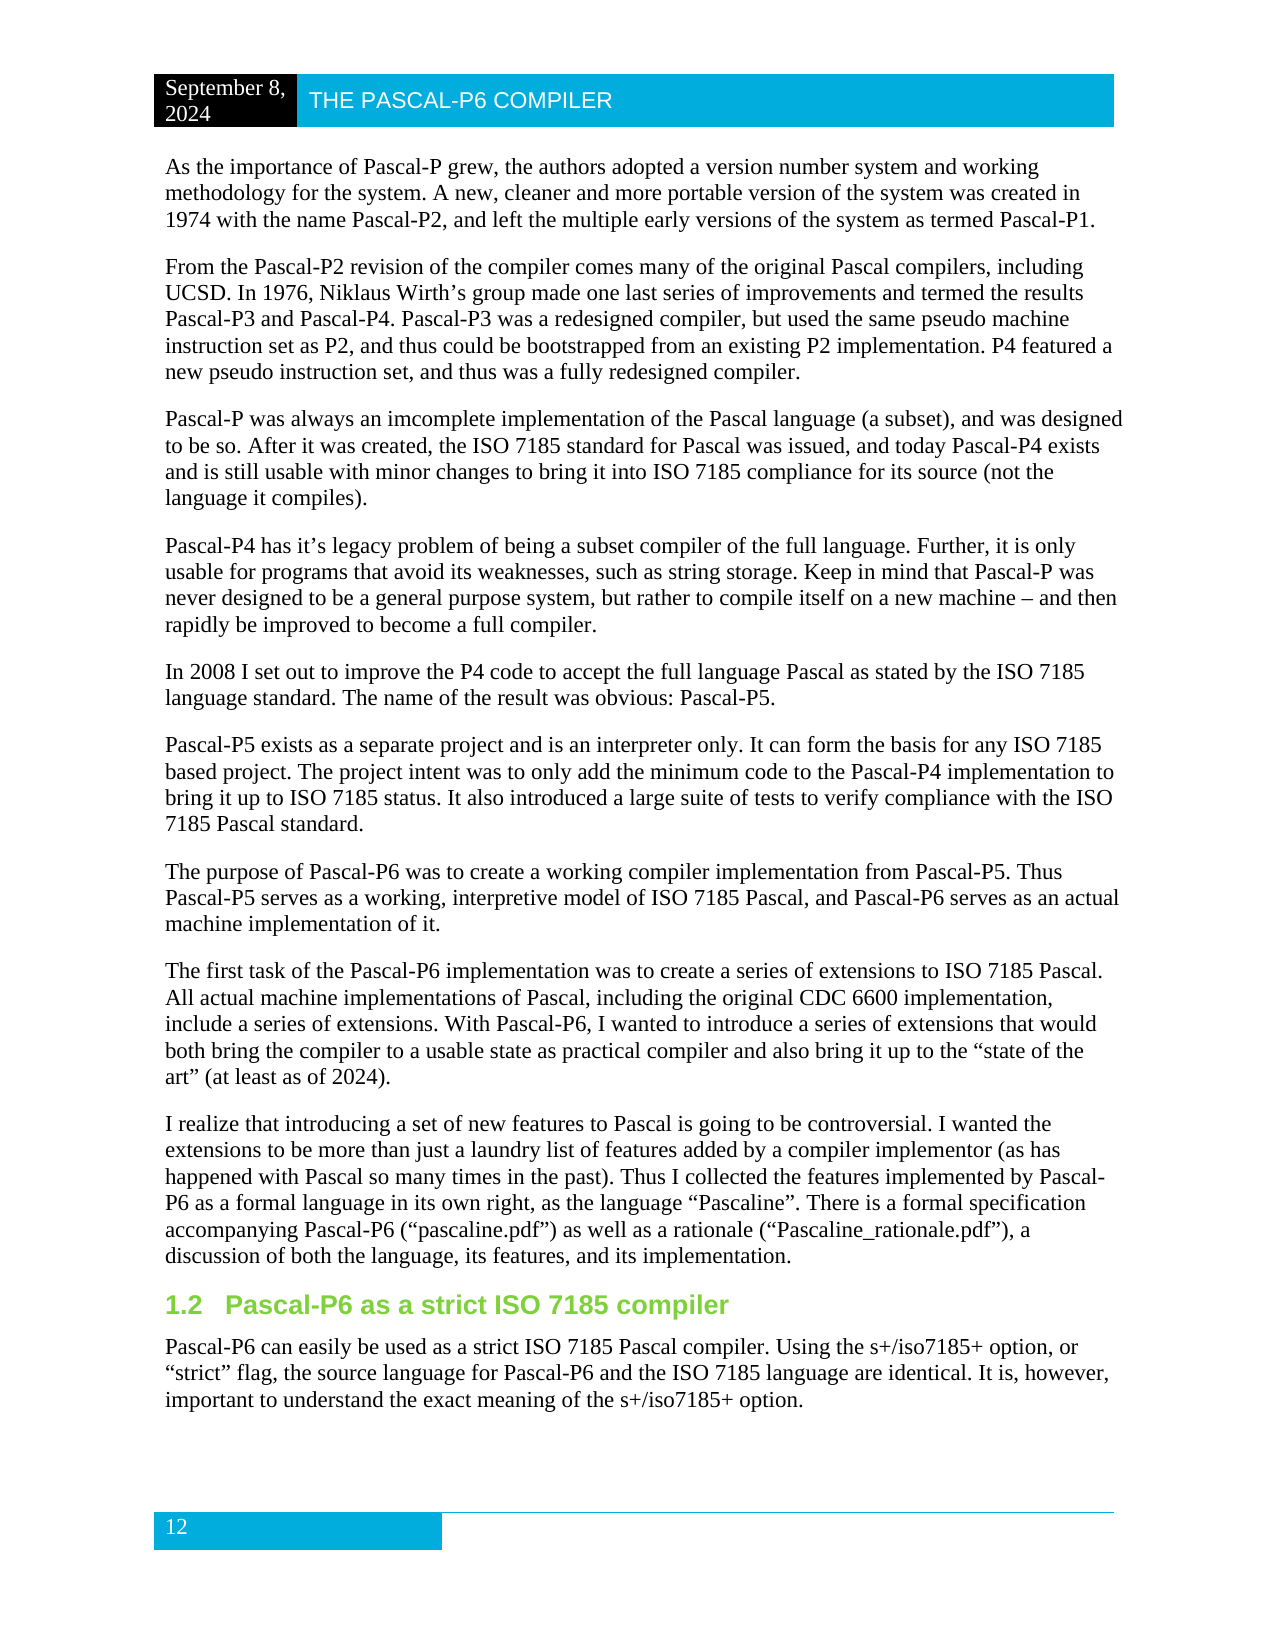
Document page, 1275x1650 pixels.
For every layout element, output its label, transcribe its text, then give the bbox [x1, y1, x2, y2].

text In 2008 I set out to improve the P4 code to accept the full language Pascal as stated by the ISO 7185 language standard. The name of the result was obvious: Pascal-P5. [165, 658, 1125, 711]
text Pascal-P6 can easily be used as a strict ISO 7185 Pascal compiler. Using the s+/iso7185+ option, or “strict” flag, the source language for Pascal-P6 and the ISO 7185 language are identical. It is, however, important to understand the exact meaning of the s+/iso7185+ option. [165, 1333, 1125, 1412]
text As the importance of Pascal-P grew, the authors adopted a version number system and working methodology for the system. A new, cleaner and more portable version of the system was created in 1974 with the name Pascal-P2, and left the multiple early versions of the system as termed Pascal-P1. [165, 153, 1125, 232]
text From the Pascal-P2 revision of the compiler comes many of the original Pascal compilers, including UCSD. In 1976, Niklaus Wirth’s group made one last series of improvements and termed the results Pascal-P3 and Pascal-P4. Pascal-P3 was a redesigned compiler, but used the same pseudo machine instruction set as P2, and thus could be bootstrapped from an existing P2 implementation. P4 featured a new pseudo instruction set, and thus was a fully redesigned compiler. [165, 253, 1125, 384]
text Pascal-P was always an imcomplete implementation of the Pascal language (a subset), and was designed to be so. After it was created, the ISO 7185 standard for Pascal was issued, and today Pascal-P4 exists and is still usable with minor changes to bring it into ISO 7185 compliance for its source (not the language it compiles). [165, 405, 1125, 511]
subtitle Pascal-P6 as a strict ISO 7185 compiler [165, 1289, 1125, 1320]
text Pascal-P4 has it’s legacy problem of being a subset compiler of the full language. Further, it is only usable for programs that avoid its weaknesses, such as string storage. Keep in mind that Pascal-P was never designed to be a general purpose system, but rather to compile itself on a new machine – and then rapidly be improved to become a full compiler. [165, 532, 1125, 637]
text Pascal-P5 exists as a separate project and is an interpreter only. It can form the basis for any ISO 7185 based project. The project intent was to only add the minimum code to the Pascal-P4 implementation to bring it up to ISO 7185 status. It also introduced a large suite of tests to verify compliance with the ISO 7185 Pascal standard. [165, 731, 1125, 837]
text I realize that introducing a set of new features to Pascal is going to be controversial. I wanted the extensions to be more than just a laundry list of features added by a compiler implementor (as has happened with Pascal so many times in the past). Thus I collected the features implemented by Pascal-P6 as a formal language in its own right, as the language “Pascaline”. There is a formal specification accompanying Pascal-P6 (“pascaline.pdf”) as well as a rationale (“Pascaline_rationale.pdf”), a discussion of both the language, its features, and its implementation. [165, 1110, 1125, 1268]
text The first task of the Pascal-P6 implementation was to create a series of extensions to ISO 7185 Pascal. All actual machine implementations of Pascal, including the original CDC 6600 implementation, include a series of extensions. With Pascal-P6, I wanted to introduce a series of extensions that would both bring the compiler to a usable state as practical compiler and also bring it up to the “state of the art” (at least as of 2024). [165, 958, 1125, 1089]
text The purpose of Pascal-P6 was to create a working compiler implementation from Pascal-P5. Thus Pascal-P5 serves as a working, interpretive model of ISO 7185 Pascal, and Pascal-P6 serves as an actual machine implementation of it. [165, 858, 1125, 937]
